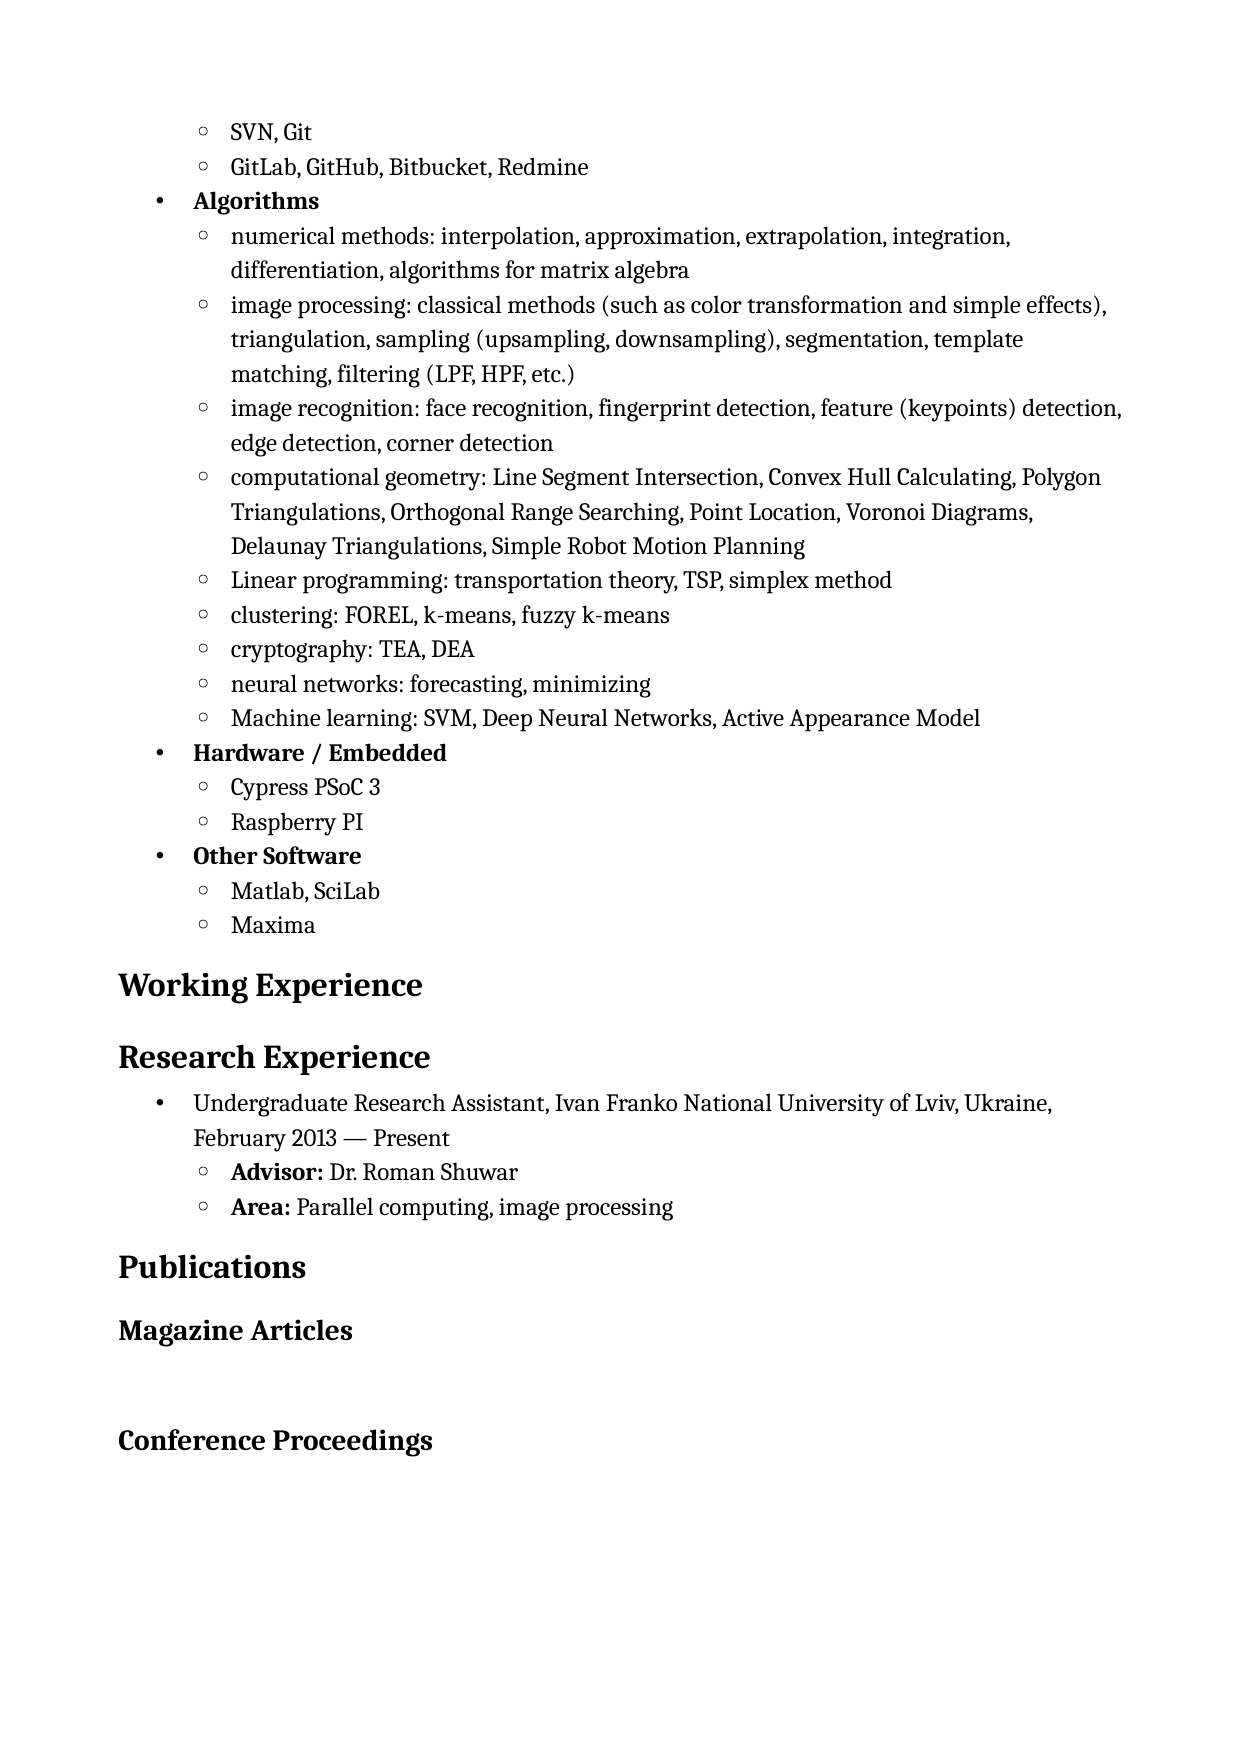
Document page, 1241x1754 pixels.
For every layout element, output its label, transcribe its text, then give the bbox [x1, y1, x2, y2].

list Algorithms [156, 187, 1122, 216]
subtitle Publications [118, 1248, 1122, 1287]
list SVN, Git [193, 118, 1122, 147]
list Machine learning: SVM, Deep Neural Networks, Active Appearance Model [193, 704, 1122, 733]
list Matlab, SciLab [193, 877, 1122, 905]
list Area: Parallel computing, image processing [193, 1193, 1122, 1222]
subtitle Research Experience [118, 1038, 1122, 1077]
list computational geometry: Line Segment Intersection, Convex Hull Calculating, Polygon Triangulations, Orthogonal Range Searching, Point Location, Voronoi Diagrams, Delaunay Triangulations, Simple Robot Motion Planning [193, 463, 1122, 561]
list GitLab, GitHub, Bitbucket, Redmine [193, 153, 1122, 181]
list Cypress PSoC 3 [193, 773, 1122, 802]
list Undergraduate Research Assistant, Ivan Franko National University of Lviv, Ukraine, February 2013 — Present [156, 1089, 1122, 1153]
list Advisor: Dr. Roman Shuwar [193, 1158, 1122, 1187]
list image recognition: face recognition, fingerprint detection, feature (keypoints) detection, edge detection, corner detection [193, 394, 1122, 457]
subtitle Working Experience [118, 966, 1122, 1005]
subtitle Magazine Articles [118, 1314, 1122, 1347]
list clustering: FOREL, k-means, fuzzy k-means [193, 601, 1122, 629]
list Linear programming: transportation theory, TSP, simplex method [193, 566, 1122, 595]
list numerical methods: interpolation, approximation, extrapolation, integration, differentiation, algorithms for matrix algebra [193, 222, 1122, 285]
list Other Software [156, 842, 1122, 871]
subtitle Conference Proceedings [118, 1424, 1122, 1457]
list cryptography: TEA, DEA [193, 635, 1122, 664]
list Maxima [193, 911, 1122, 940]
list image processing: classical methods (such as color transformation and simple effects), triangulation, sampling (upsampling, downsampling), segmentation, template matching, filtering (LPF, HPF, etc.) [193, 291, 1122, 388]
list Hardware / Embedded [156, 739, 1122, 767]
list neural networks: forecasting, minimizing [193, 670, 1122, 698]
list Raspberry PI [193, 808, 1122, 836]
